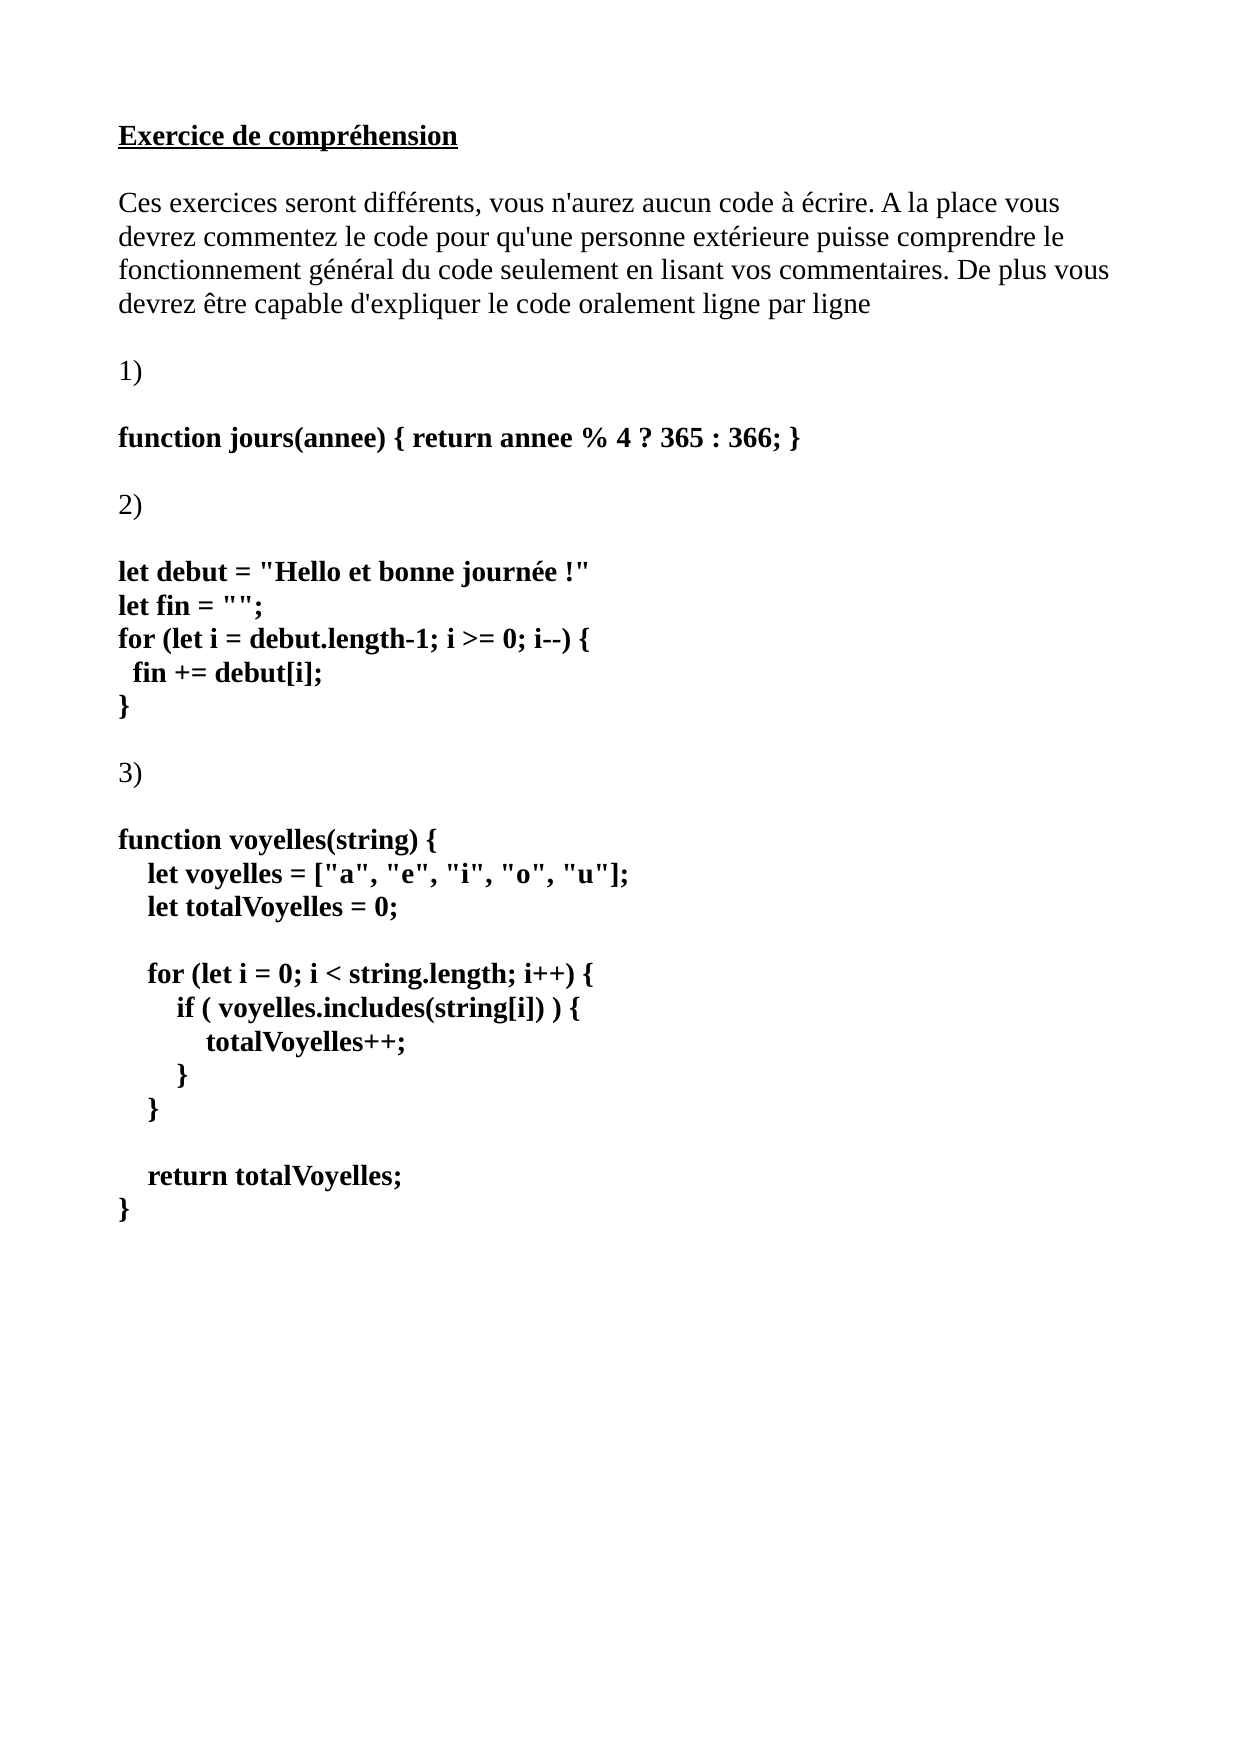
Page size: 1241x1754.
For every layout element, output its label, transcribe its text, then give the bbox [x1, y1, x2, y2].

text function jours(annee) { return annee % 4 ? 365 : 366; } [118, 420, 1122, 453]
text Exercice de compréhension [118, 118, 1122, 152]
text let voyelles = ["a", "e", "i", "o", "u"]; [118, 856, 1122, 889]
text 1) [118, 353, 1122, 386]
text Ces exercices seront différents, vous n'aurez aucun code à écrire. A la place vous devrez commentez le code pour qu'une personne extérieure puisse comprendre le fonctionnement général du code seulement en lisant vos commentaires. De plus vous devrez être capable d'expliquer le code oralement ligne par ligne [118, 185, 1122, 319]
text 3) [118, 755, 1122, 789]
text if ( voyelles.includes(string[i]) ) { [118, 990, 1122, 1024]
text 2) [118, 487, 1122, 521]
text for (let i = 0; i < string.length; i++) { [118, 957, 1122, 990]
text let fin = ""; [118, 588, 1122, 621]
text } [118, 688, 1122, 722]
text function voyelles(string) { [118, 822, 1122, 856]
text fin += debut[i]; [118, 655, 1122, 688]
text } [118, 1091, 1122, 1124]
text let debut = "Hello et bonne journée !" [118, 554, 1122, 588]
text for (let i = debut.length-1; i >= 0; i--) { [118, 621, 1122, 655]
text totalVoyelles++; [118, 1024, 1122, 1057]
text } [118, 1191, 1122, 1225]
text } [118, 1057, 1122, 1091]
text let totalVoyelles = 0; [118, 889, 1122, 923]
text return totalVoyelles; [118, 1158, 1122, 1191]
